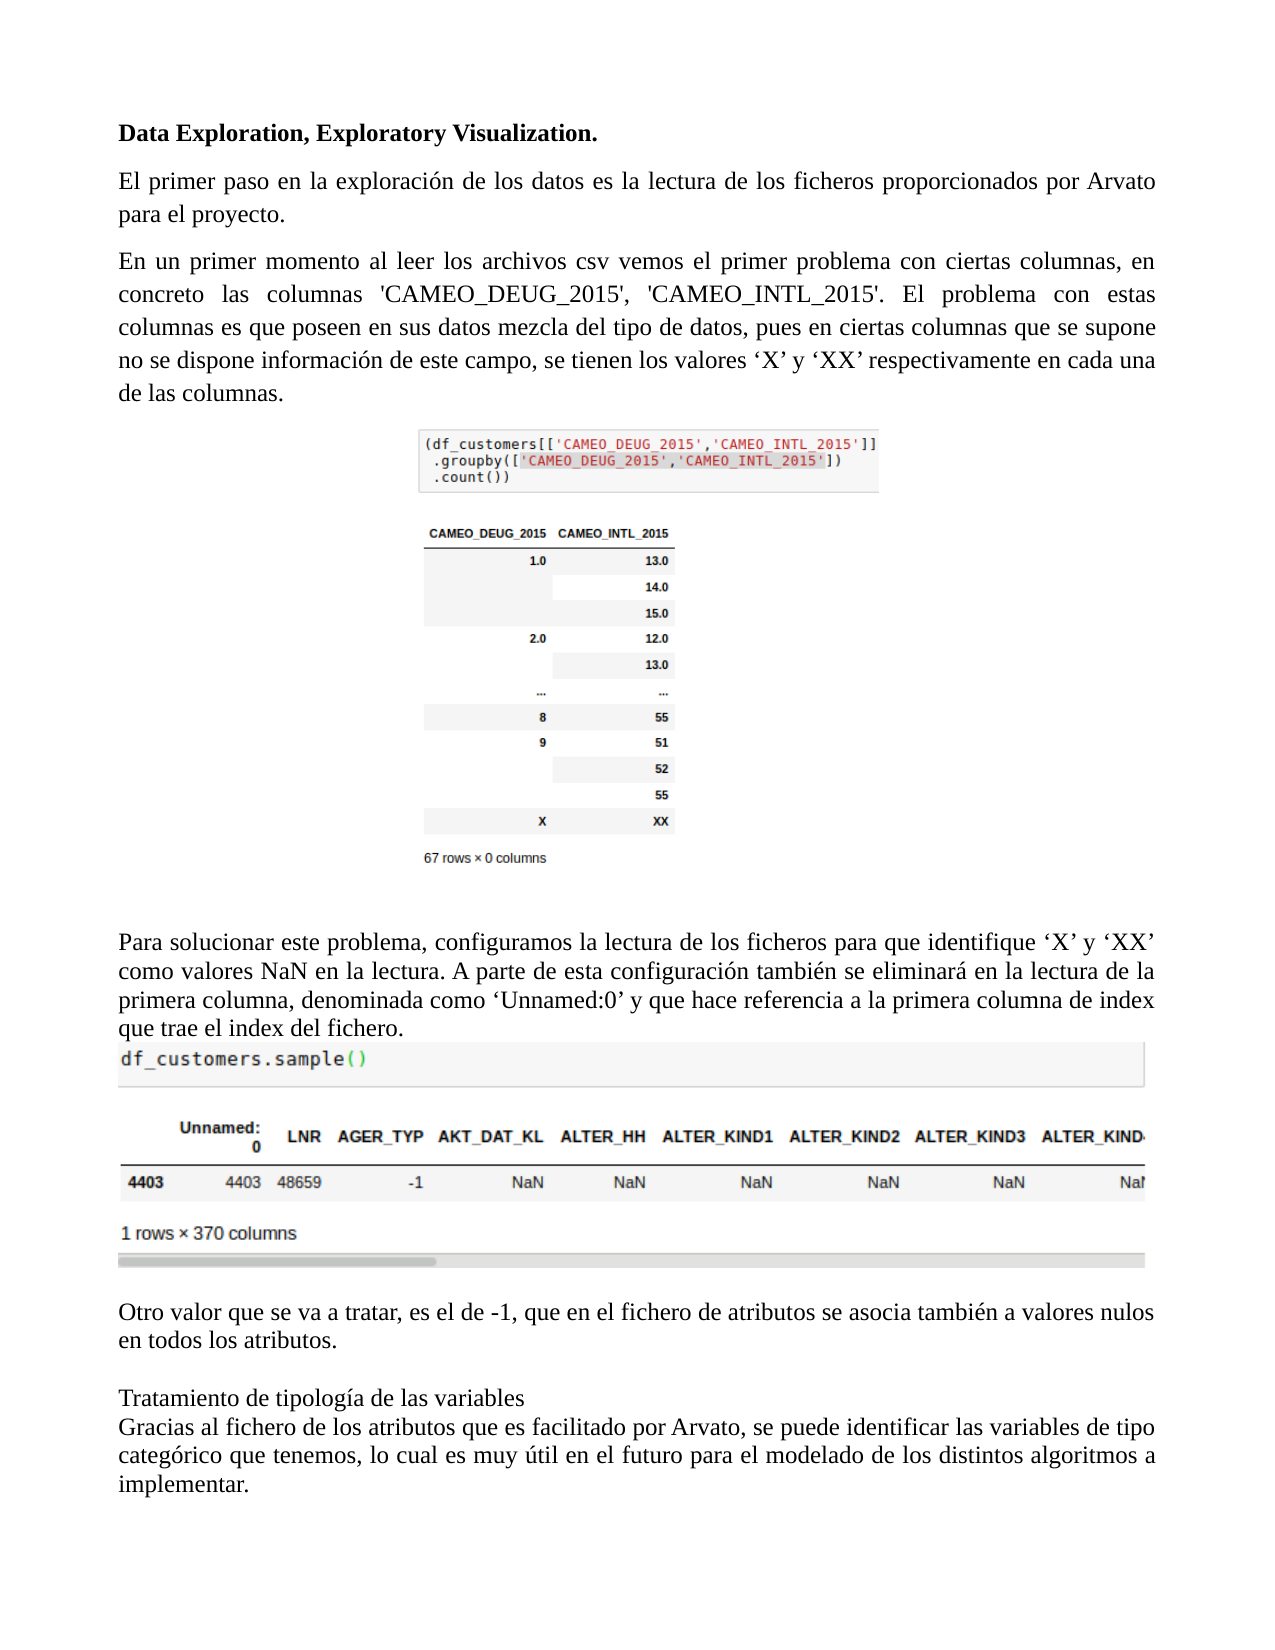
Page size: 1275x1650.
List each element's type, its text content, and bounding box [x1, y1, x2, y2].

picture [413, 426, 879, 876]
text Para solucionar este problema, configuramos la lectura de los ficheros para que identifique ‘X’ y ‘XX’ como valores NaN en la lectura. A parte de esta configuración también se eliminará en la lectura de la primera columna, denominada como ‘Unnamed:0’ y que hace referencia a la primera columna de index que trae el index del fichero. [118, 927, 1157, 1042]
text Gracias al fichero de los atributos que es facilitado por Arvato, se puede identificar las variables de tipo categórico que tenemos, lo cual es muy útil en el futuro para el modelado de los distintos algoritmos a implementar. [118, 1412, 1157, 1498]
text Tratamiento de tipología de las variables [118, 1383, 1157, 1412]
text El primer paso en la exploración de los datos es la lectura de los ficheros proporcionados por Arvato para el proyecto. [118, 166, 1157, 227]
picture [118, 1042, 1157, 1268]
text Data Exploration, Exploratory Visualization. [118, 118, 1157, 147]
text Otro valor que se va a tratar, es el de -1, que en el fichero de atributos se asocia también a valores nulos en todos los atributos. [118, 1297, 1157, 1354]
text En un primer momento al leer los archivos csv vemos el primer problema con ciertas columnas, en concreto las columnas 'CAMEO_DEUG_2015', 'CAMEO_INTL_2015'. El problema con estas columnas es que poseen en sus datos mezcla del tipo de datos, pues en ciertas columnas que se supone no se dispone información de este campo, se tienen los valores ‘X’ y ‘XX’ respectivamente en cada una de las columnas. [118, 246, 1157, 407]
